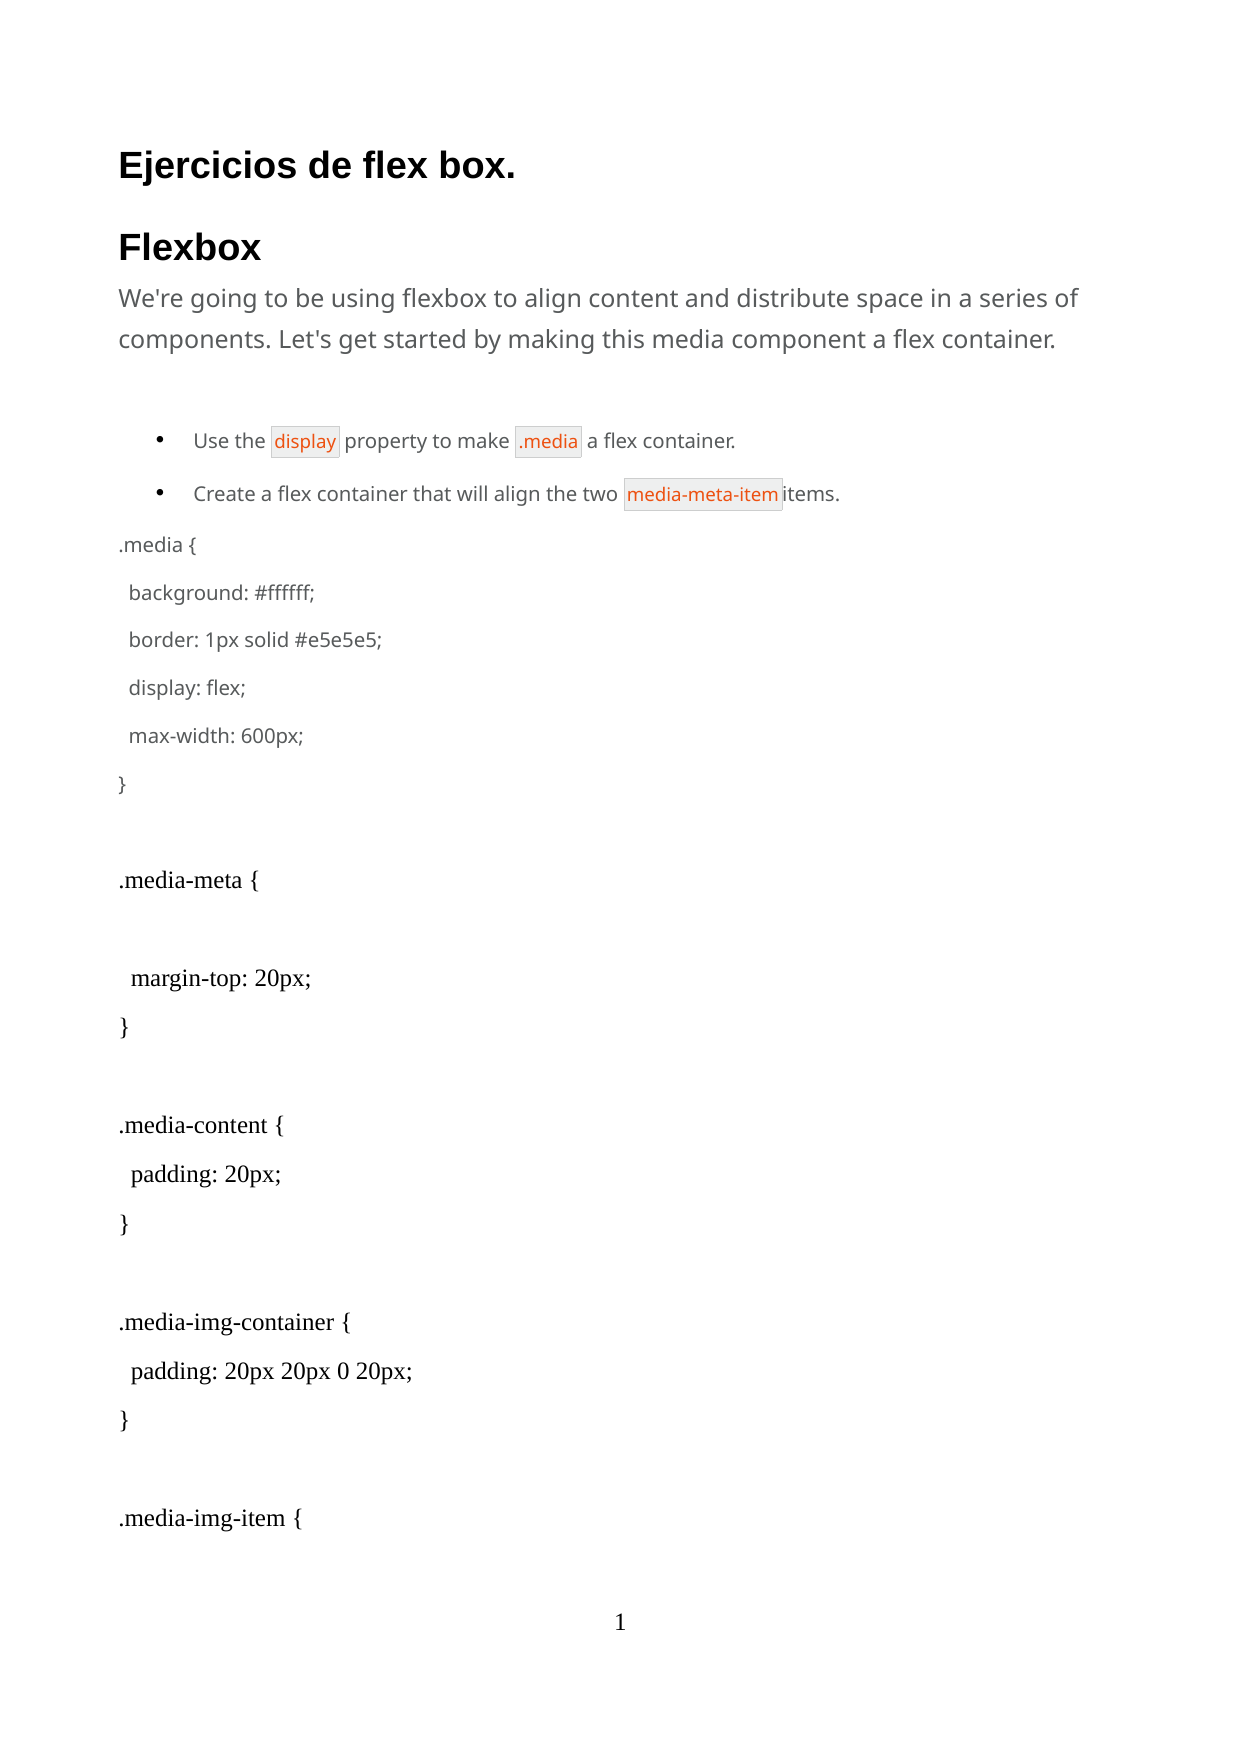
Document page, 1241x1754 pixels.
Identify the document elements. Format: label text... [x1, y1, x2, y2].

text padding: 20px 20px 0 20px; [118, 1356, 1122, 1384]
list Use the display property to make .media a flex container. [582, 426, 1122, 457]
text background: #ffffff; [118, 578, 1122, 606]
text We're going to be using flexbox to align content and distribute space in a series of components. Let's get started by making this media component a flex container. [118, 280, 1122, 355]
list Create a flex container that will align the two [156, 478, 624, 510]
list items. [783, 478, 1122, 510]
subtitle Ejercicios de flex box. [118, 143, 1122, 187]
text padding: 20px; [118, 1159, 1122, 1188]
text } [118, 1209, 1122, 1237]
text max-width: 600px; [118, 722, 1122, 749]
text .media-img-container { [118, 1307, 1122, 1336]
list Use the display property to make .media a flex container. [340, 426, 515, 457]
text .media-meta { [118, 865, 1122, 894]
text } [118, 1405, 1122, 1434]
list media-meta-item [625, 479, 782, 510]
subtitle Flexbox [118, 224, 1122, 268]
text margin-top: 20px; [118, 963, 1122, 992]
text } [118, 1012, 1122, 1041]
text .media-content { [118, 1111, 1122, 1139]
text display: flex; [118, 674, 1122, 702]
list Use the display property to make .media a flex container. [516, 427, 581, 457]
text border: 1px solid #e5e5e5; [118, 626, 1122, 654]
list Use the display property to make .media a flex container. [156, 426, 271, 457]
text } [118, 769, 1122, 797]
text .media { [118, 531, 1122, 558]
list Use the display property to make .media a flex container. [272, 427, 339, 457]
text .media-img-item { [118, 1503, 1122, 1532]
